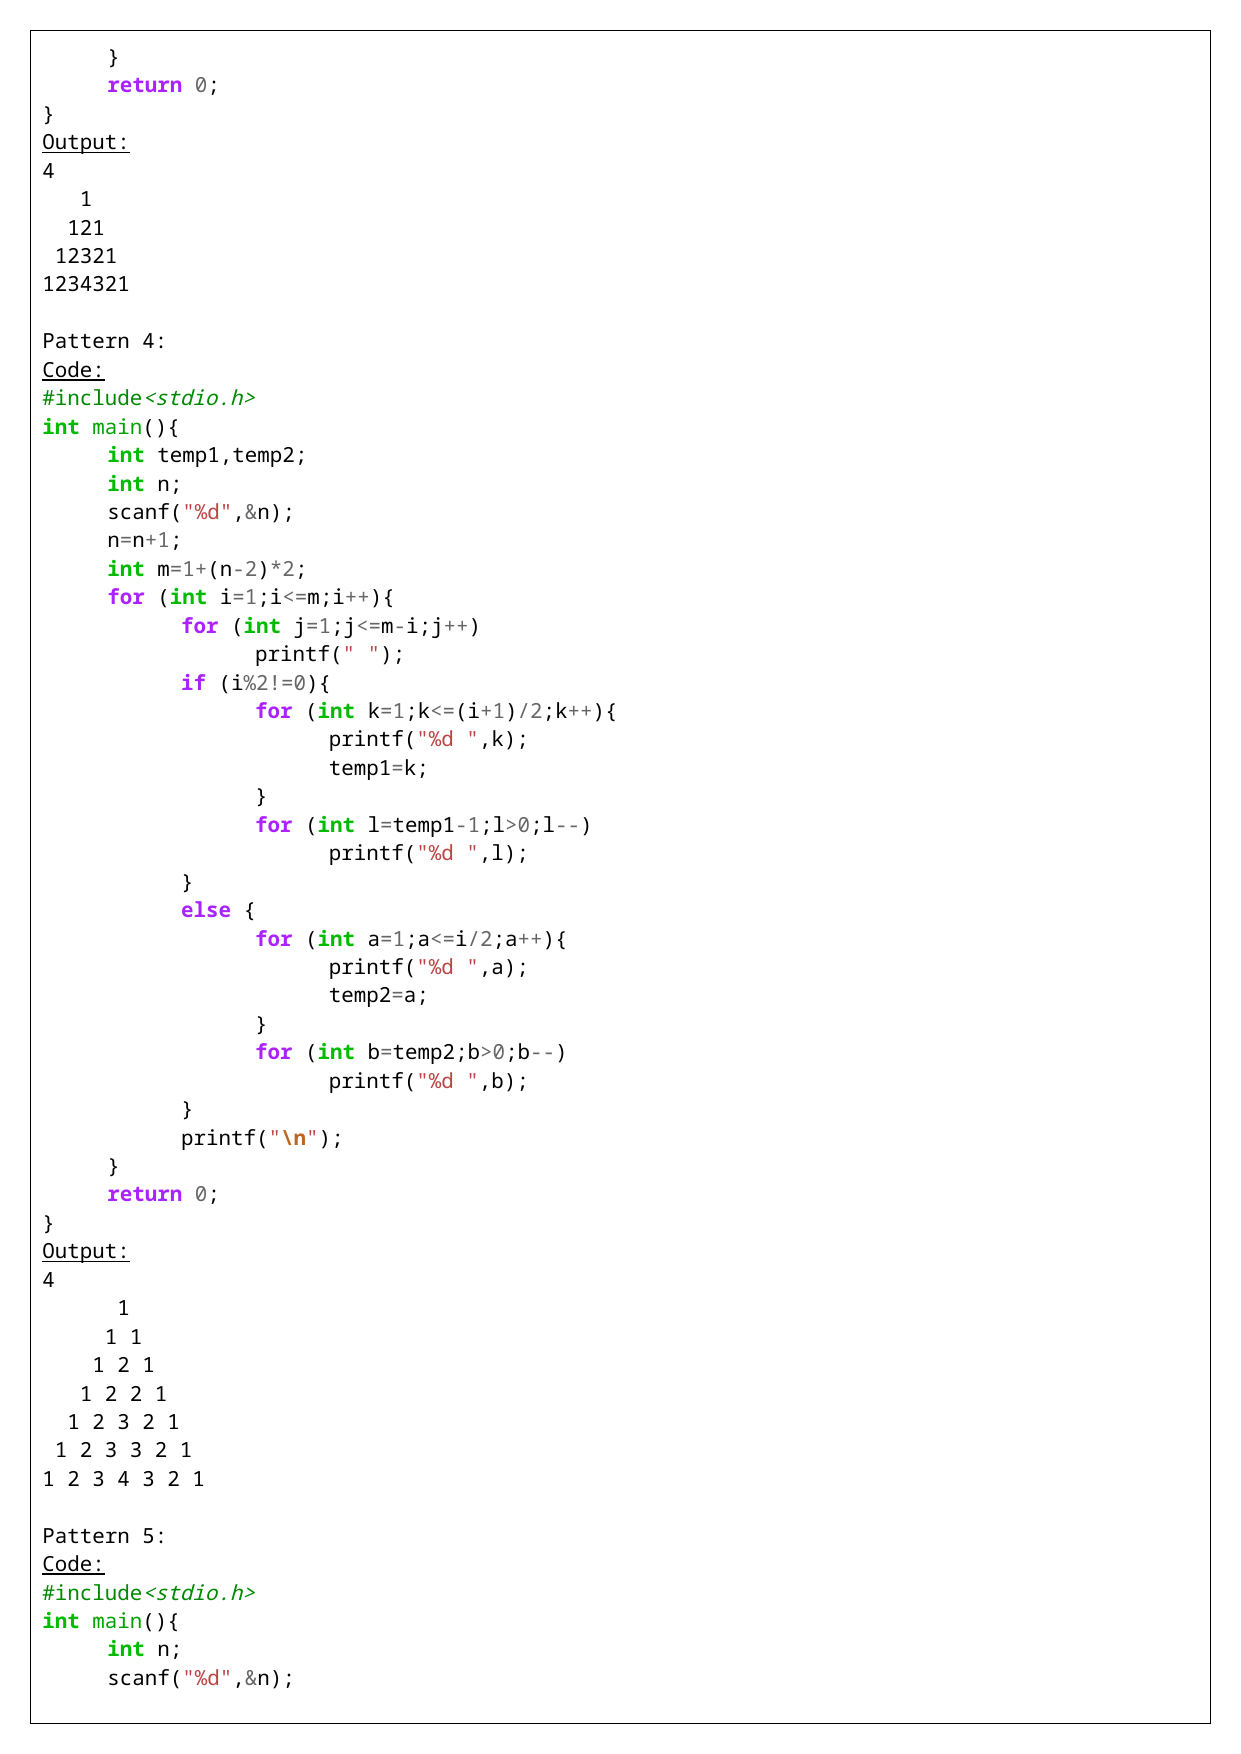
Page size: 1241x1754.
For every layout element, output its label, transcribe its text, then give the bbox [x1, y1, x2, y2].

text } [33, 781, 1207, 810]
text n=n+1; [33, 526, 1207, 554]
text return 0; [33, 71, 1207, 99]
text 121 [33, 213, 1207, 241]
text Code: [33, 355, 1207, 383]
text } [33, 867, 1207, 895]
text } [33, 99, 1207, 127]
text printf("%d ",b); [33, 1066, 1207, 1094]
text Output: [33, 127, 1207, 156]
text for (int b=temp2;b>0;b--) [33, 1037, 1207, 1066]
text printf("%d ",a); [33, 952, 1207, 981]
text else { [33, 895, 1207, 924]
text } [33, 1208, 1207, 1236]
text for (int j=1;j<=m-i;j++) [33, 611, 1207, 639]
text 12321 [33, 241, 1207, 269]
text Pattern 5: [33, 1521, 1207, 1549]
text for (int l=temp1-1;l>0;l--) [33, 810, 1207, 838]
text int n; [33, 1634, 1207, 1663]
text 1234321 [33, 269, 1207, 298]
text temp1=k; [33, 753, 1207, 781]
text int temp1,temp2; [33, 440, 1207, 469]
text 4 [33, 1265, 1207, 1293]
text 1 [33, 1293, 1207, 1322]
text } [33, 33, 1207, 71]
text for (int k=1;k<=(i+1)/2;k++){ [33, 696, 1207, 724]
text 1 2 2 1 [33, 1379, 1207, 1407]
text } [33, 1151, 1207, 1179]
text 1 2 3 4 3 2 1 [33, 1464, 1207, 1492]
text Pattern 4: [33, 326, 1207, 355]
text printf("%d ",l); [33, 838, 1207, 867]
text int m=1+(n-2)*2; [33, 554, 1207, 582]
text printf("%d ",k); [33, 724, 1207, 753]
text 1 2 1 [33, 1350, 1207, 1379]
text #include<stdio.h> [33, 383, 1207, 412]
text Code: [33, 1549, 1207, 1578]
text 1 [33, 184, 1207, 213]
text } [33, 1009, 1207, 1037]
text } [33, 1094, 1207, 1123]
text int main(){ [33, 412, 1207, 440]
text return 0; [33, 1179, 1207, 1208]
text printf(" "); [33, 639, 1207, 668]
text int main(){ [33, 1606, 1207, 1634]
text if (i%2!=0){ [33, 668, 1207, 696]
text int n; [33, 469, 1207, 497]
text Output: [33, 1236, 1207, 1265]
text scanf("%d",&n); [33, 497, 1207, 526]
text scanf("%d",&n); [33, 1663, 1207, 1700]
text #include<stdio.h> [33, 1578, 1207, 1606]
text 1 1 [33, 1322, 1207, 1350]
text 1 2 3 3 2 1 [33, 1436, 1207, 1464]
text 1 2 3 2 1 [33, 1407, 1207, 1436]
text printf("\n"); [33, 1123, 1207, 1151]
text for (int a=1;a<=i/2;a++){ [33, 924, 1207, 952]
text for (int i=1;i<=m;i++){ [33, 582, 1207, 611]
text 4 [33, 156, 1207, 184]
text temp2=a; [33, 981, 1207, 1009]
